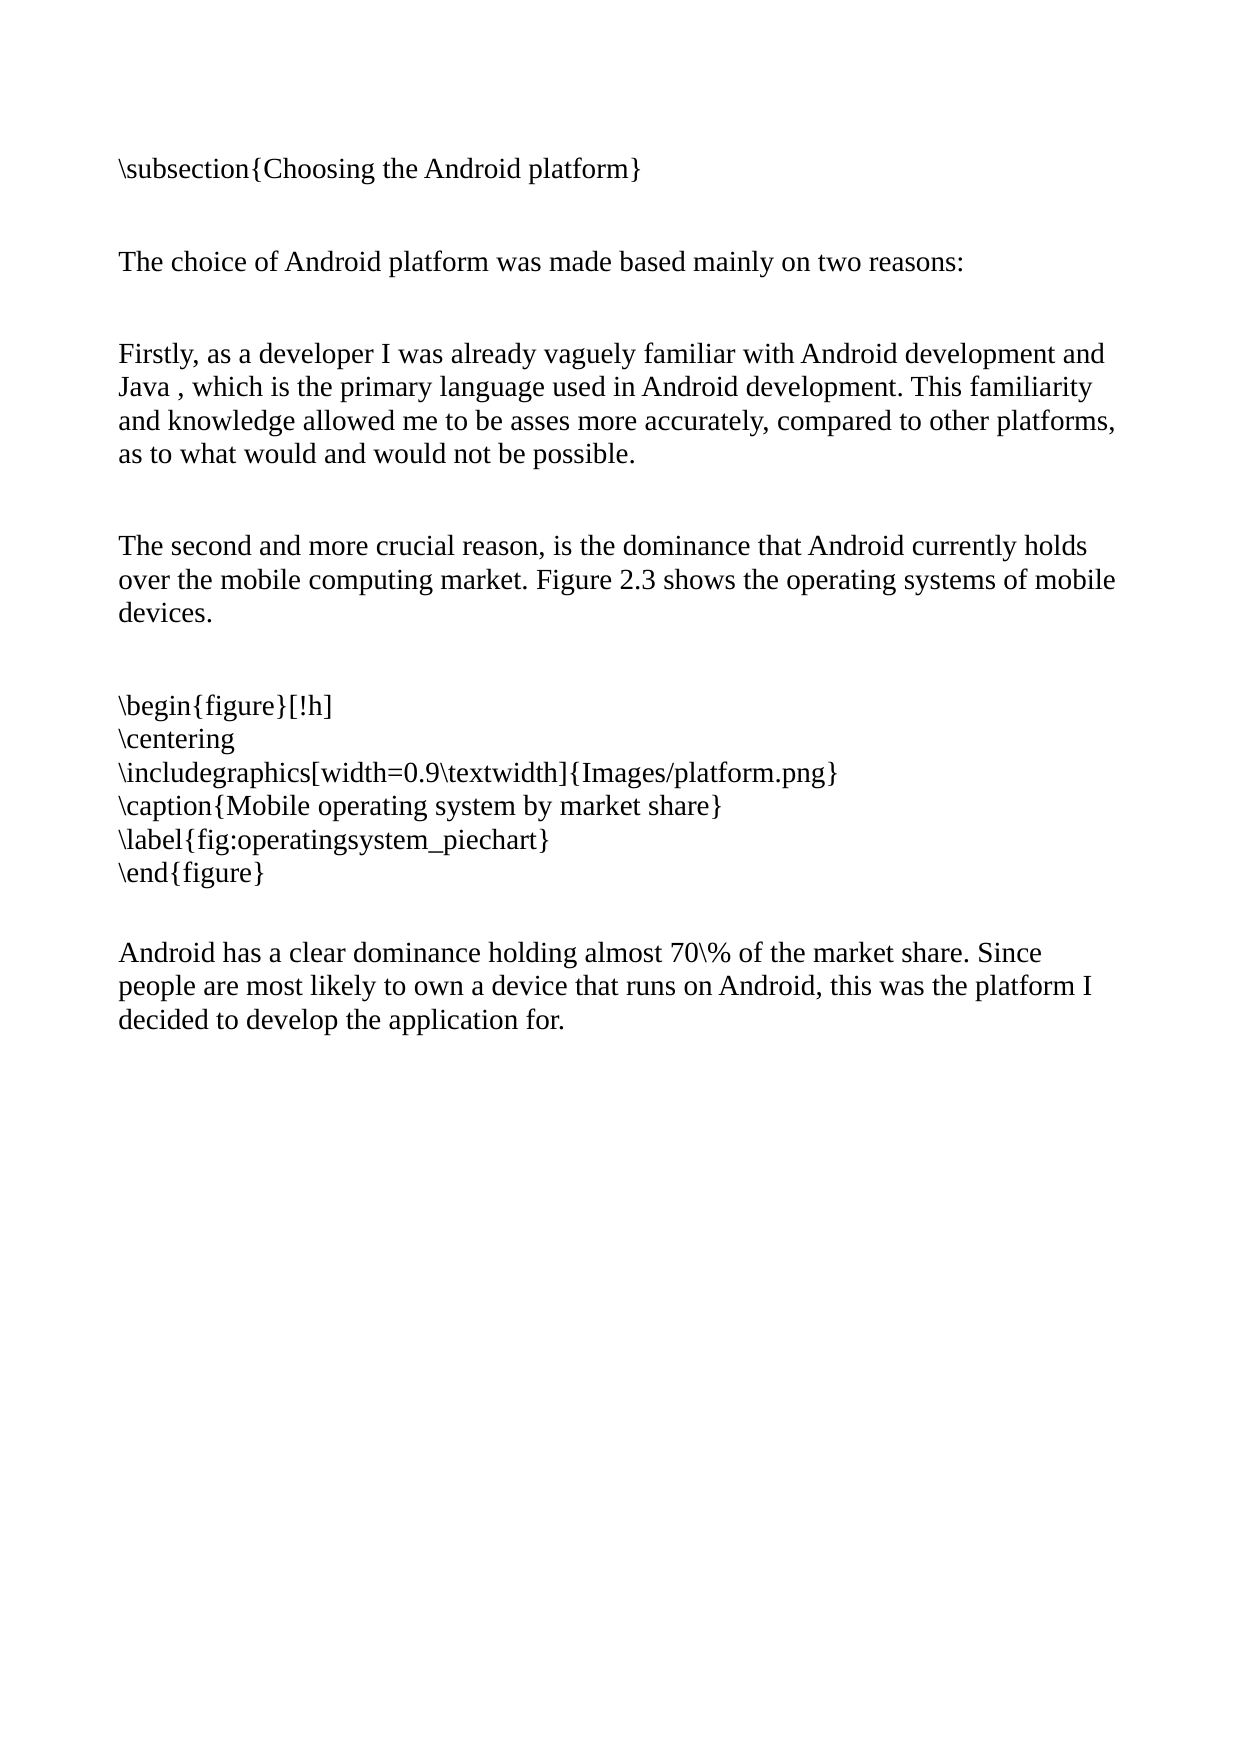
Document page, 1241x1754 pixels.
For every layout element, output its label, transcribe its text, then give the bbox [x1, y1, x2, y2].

text The choice of Android platform was made based mainly on two reasons: [118, 244, 1122, 277]
text Android has a clear dominance holding almost 70\% of the market share. Since people are most likely to own a device that runs on Android, this was the platform I decided to develop the application for. [118, 935, 1122, 1036]
text \end{figure} [118, 855, 1122, 889]
text \begin{figure}[!h] [118, 688, 1122, 721]
text \includegraphics[width=0.9\textwidth]{Images/platform.png} [118, 755, 1122, 788]
text \caption{Mobile operating system by market share} [118, 788, 1122, 822]
text \subsection{Choosing the Android platform} [118, 152, 1122, 185]
text The second and more crucial reason, is the dominance that Android currently holds over the mobile computing market. Figure 2.3 shows the operating systems of mobile devices. [118, 528, 1122, 629]
text \centering [118, 721, 1122, 755]
text Firstly, as a developer I was already vaguely familiar with Android development and Java , which is the primary language used in Android development. This familiarity and knowledge allowed me to be asses more accurately, compared to other platforms, as to what would and would not be possible. [118, 336, 1122, 470]
text \label{fig:operatingsystem_piechart} [118, 822, 1122, 855]
